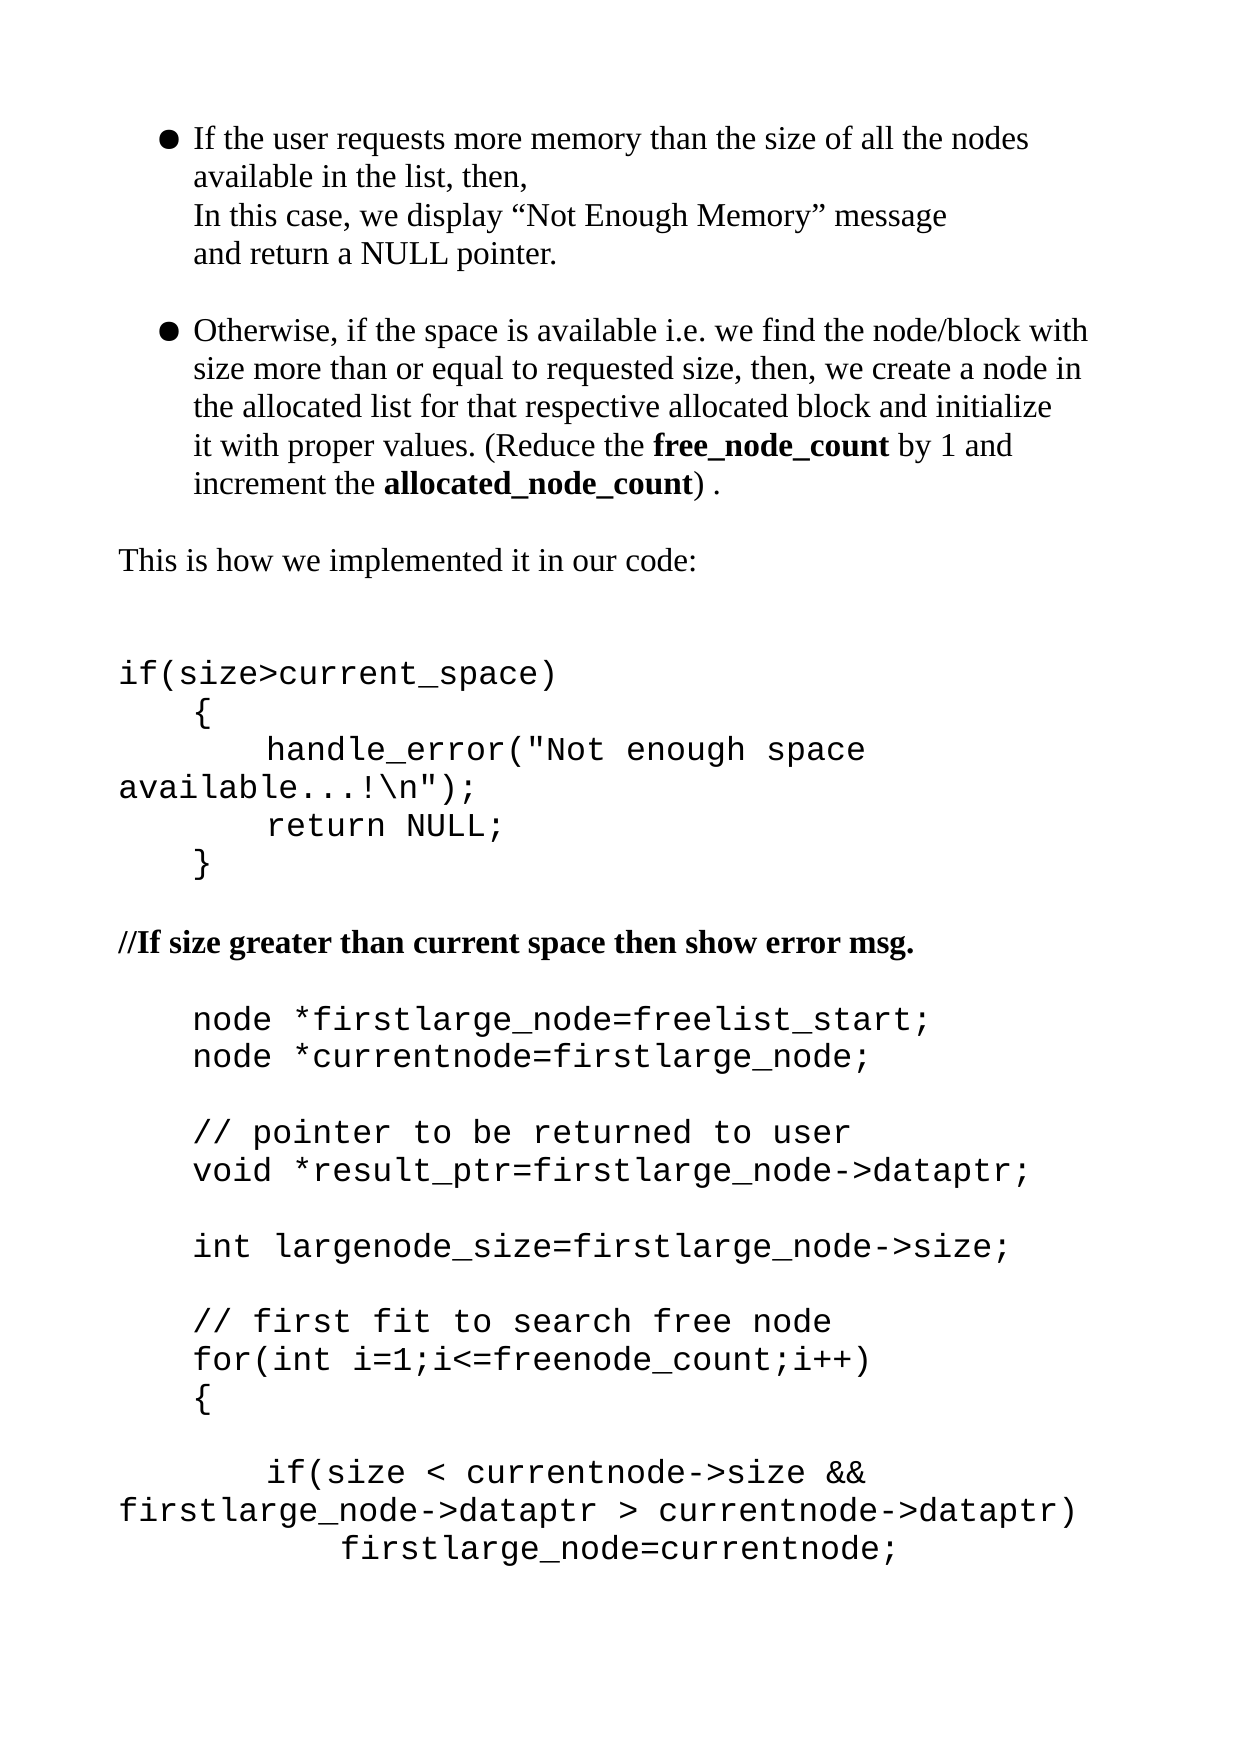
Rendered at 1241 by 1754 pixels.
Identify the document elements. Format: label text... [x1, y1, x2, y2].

text int largenode_size=firstlarge_node->size; [118, 1229, 1122, 1267]
text if(size>current_space) [118, 657, 1122, 695]
text //If size greater than current space then show error msg. [118, 922, 1122, 961]
list it with proper values. (Reduce the free_node_count by 1 and increment the allocated_node_count) . [156, 425, 1122, 501]
text if(size < currentnode->size && firstlarge_node->dataptr > currentnode->dataptr) [118, 1456, 1122, 1532]
text void *result_ptr=firstlarge_node->dataptr; [118, 1154, 1122, 1229]
text } [118, 846, 1122, 884]
text This is how we implemented it in our code: [118, 540, 1122, 578]
list If the user requests more memory than the size of all the nodes available in the list, then, [156, 118, 1122, 195]
text handle_error("Not enough space available...!\n"); [118, 733, 1122, 808]
text // pointer to be returned to user [118, 1116, 1122, 1154]
text { [118, 695, 1122, 733]
text node *currentnode=firstlarge_node; [118, 1040, 1122, 1078]
list Otherwise, if the space is available i.e. we find the node/block with size more than or equal to requested size, then, we create a node in the allocated list for that respective allocated block and initialize [156, 310, 1122, 425]
text return NULL; [118, 808, 1122, 846]
text for(int i=1;i<=freenode_count;i++) [118, 1343, 1122, 1381]
text { [118, 1381, 1122, 1418]
list In this case, we display “Not Enough Memory” message [156, 195, 1122, 233]
text // first fit to search free node [118, 1305, 1122, 1343]
list and return a NULL pointer. [156, 233, 1122, 271]
text node *firstlarge_node=freelist_start; [118, 999, 1122, 1040]
text firstlarge_node=currentnode; [118, 1532, 1122, 1569]
